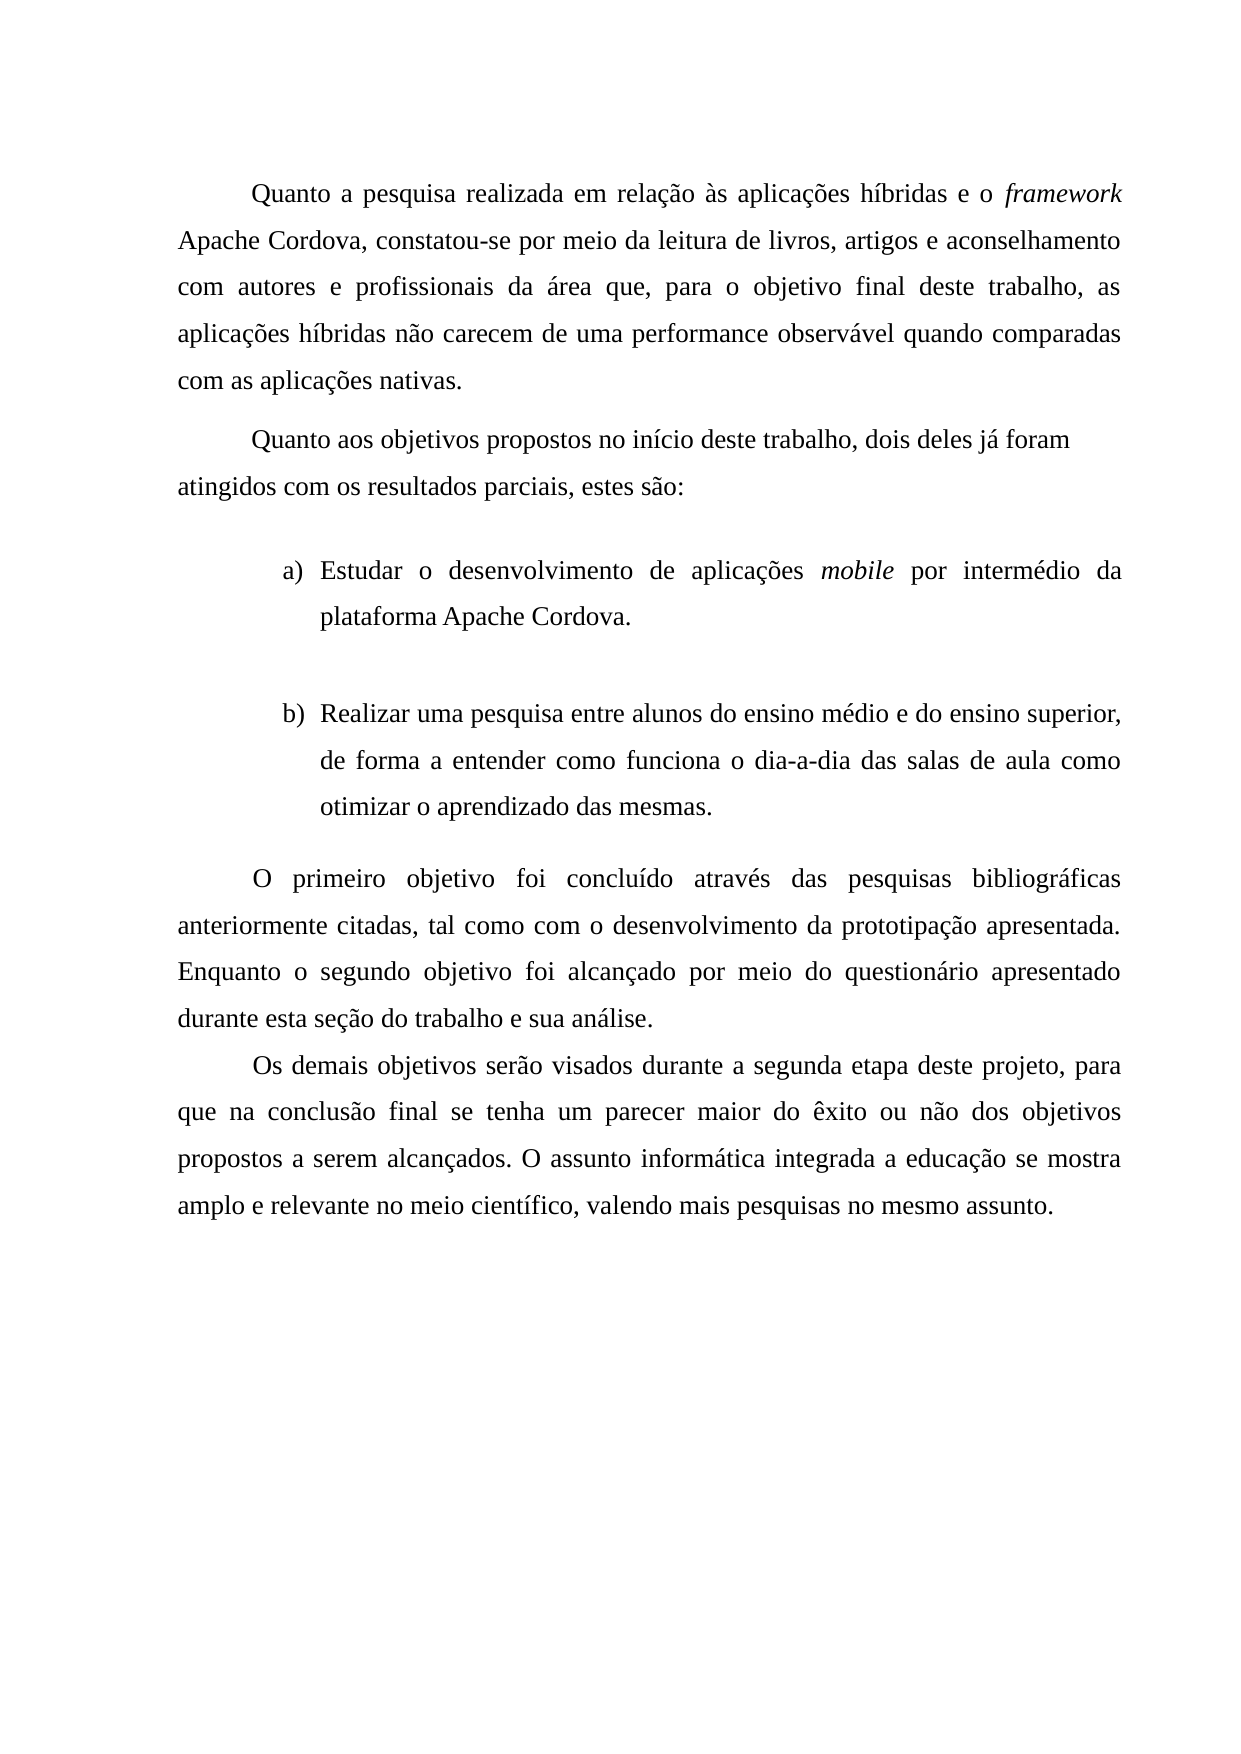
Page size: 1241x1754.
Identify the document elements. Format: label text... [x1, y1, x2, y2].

list Realizar uma pesquisa entre alunos do ensino médio e do ensino superior, de forma a entender como funciona o dia-a-dia das salas de aula como otimizar o aprendizado das mesmas. [282, 697, 1122, 822]
text O primeiro objetivo foi concluído através das pesquisas bibliográficas anteriormente citadas, tal como com o desenvolvimento da prototipação apresentada. Enquanto o segundo objetivo foi alcançado por meio do questionário apresentado durante esta seção do trabalho e sua análise. [177, 862, 1122, 1033]
list Estudar o desenvolvimento de aplicações mobile por intermédio da plataforma Apache Cordova. [282, 554, 1122, 632]
text Quanto aos objetivos propostos no início deste trabalho, dois deles já foram atingidos com os resultados parciais, estes são: [177, 423, 1122, 501]
text Quanto a pesquisa realizada em relação às aplicações híbridas e o framework Apache Cordova, constatou-se por meio da leitura de livros, artigos e aconselhamento com autores e profissionais da área que, para o objetivo final deste trabalho, as aplicações híbridas não carecem de uma performance observável quando comparadas com as aplicações nativas. [177, 177, 1122, 395]
text Os demais objetivos serão visados durante a segunda etapa deste projeto, para que na conclusão final se tenha um parecer maior do êxito ou não dos objetivos propostos a serem alcançados. O assunto informática integrada a educação se mostra amplo e relevante no meio científico, valendo mais pesquisas no mesmo assunto. [177, 1049, 1122, 1220]
